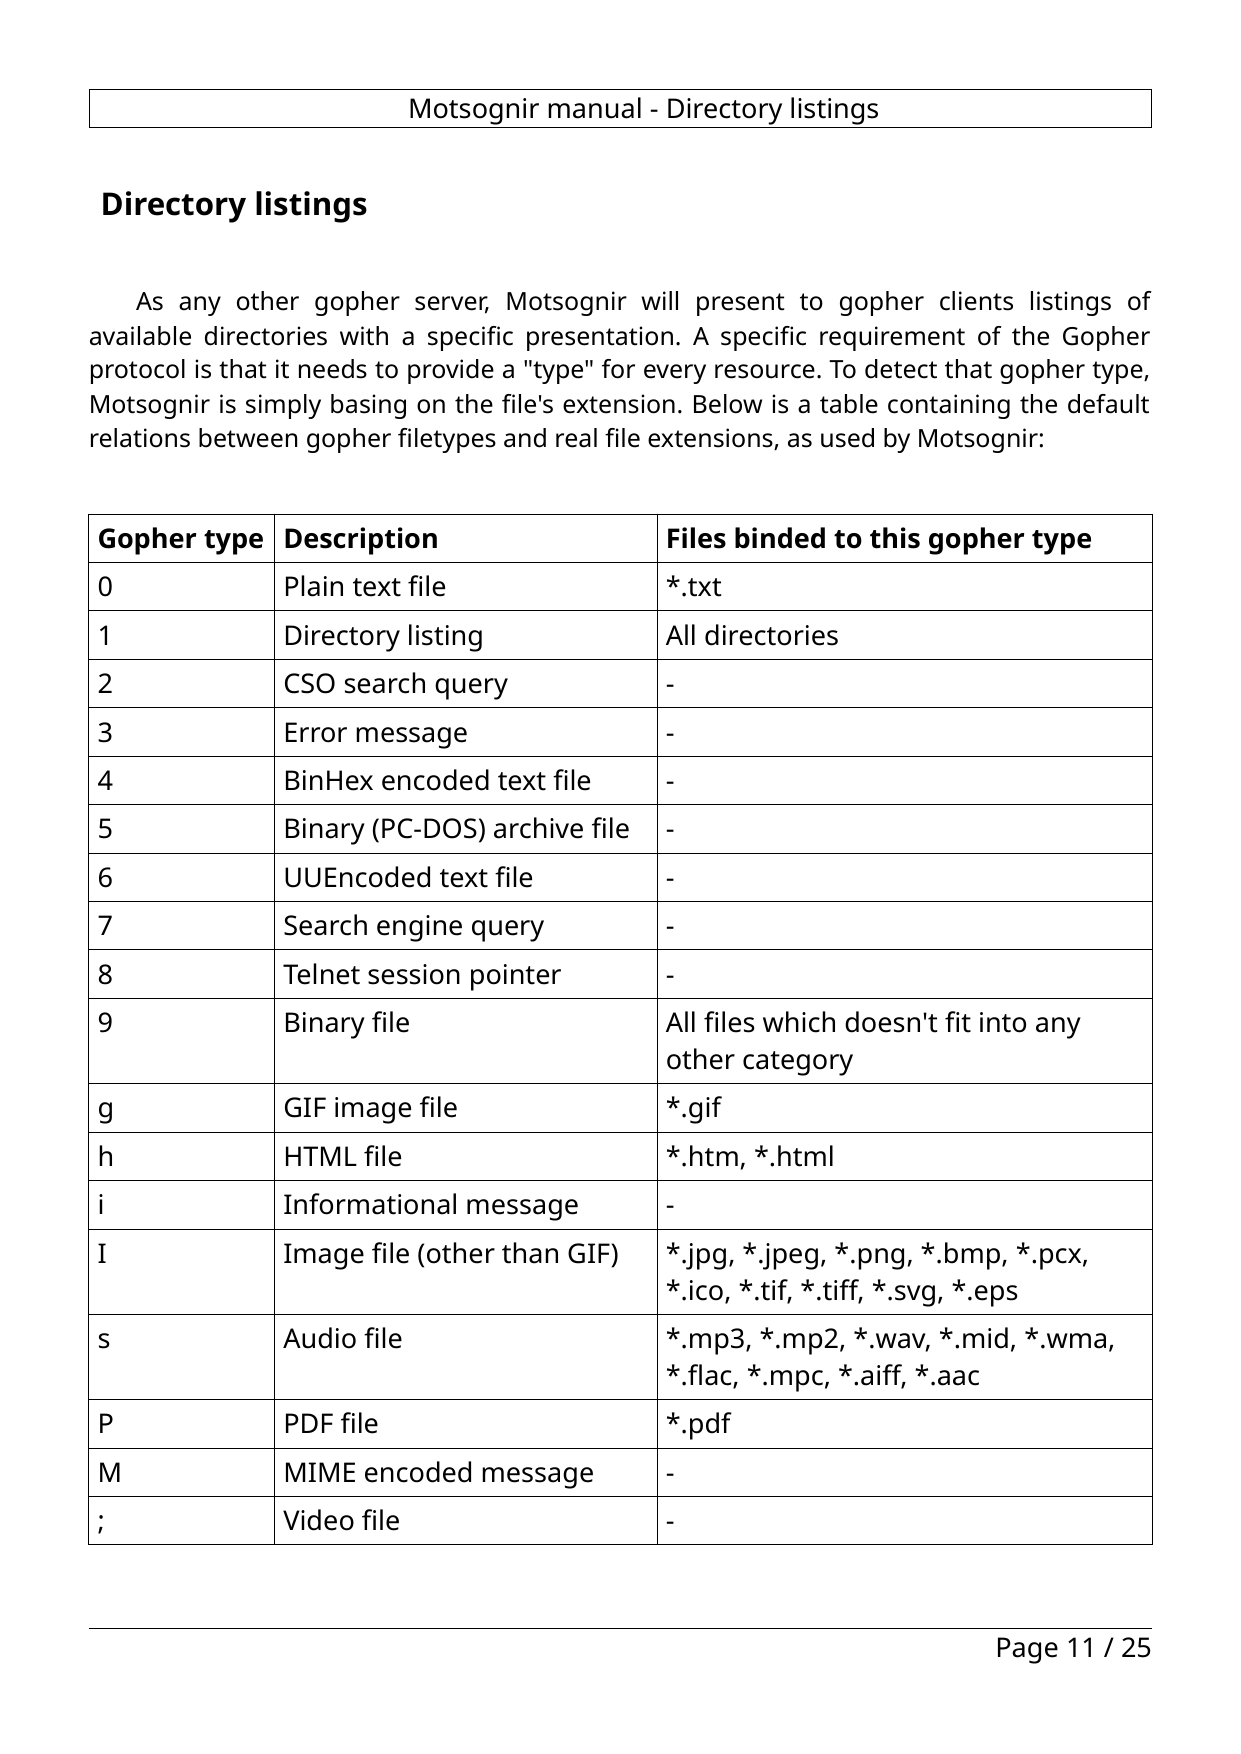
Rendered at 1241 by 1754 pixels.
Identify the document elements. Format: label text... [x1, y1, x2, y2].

table_cell *.htm, *.html [658, 1133, 1152, 1180]
table_cell M [89, 1449, 274, 1496]
table_cell *.pdf [658, 1400, 1152, 1447]
table_cell i [89, 1181, 274, 1228]
table_cell 2 [89, 660, 274, 707]
table_header Description [275, 515, 657, 562]
table_cell Telnet session pointer [275, 950, 657, 998]
table_cell - [658, 1181, 1152, 1228]
table_cell Image file (other than GIF) [275, 1230, 657, 1314]
table_cell 6 [89, 854, 274, 901]
table_cell - [658, 902, 1152, 949]
table_cell Plain text file [275, 563, 657, 610]
table_cell 0 [89, 563, 274, 610]
table_cell PDF file [275, 1400, 657, 1447]
table_cell *.gif [658, 1084, 1152, 1132]
table_cell Error message [275, 708, 657, 756]
table_cell *.jpg, *.jpeg, *.png, *.bmp, *.pcx, *.ico, *.tif, *.tiff, *.svg, *.eps [658, 1230, 1152, 1314]
table_cell I [89, 1230, 274, 1314]
table_cell h [89, 1133, 274, 1180]
table_cell P [89, 1400, 274, 1447]
subtitle Directory listings [100, 182, 1152, 225]
table_cell 4 [89, 757, 274, 804]
table_cell MIME encoded message [275, 1449, 657, 1496]
table_cell Video file [275, 1497, 657, 1544]
table_cell 5 [89, 805, 274, 852]
table_cell g [89, 1084, 274, 1132]
table_cell 8 [89, 950, 274, 998]
table_cell - [658, 854, 1152, 901]
table_cell Audio file [275, 1315, 657, 1399]
table_cell 3 [89, 708, 274, 756]
table_cell Binary (PC-DOS) archive file [275, 805, 657, 852]
table_cell All files which doesn't fit into any other category [658, 999, 1152, 1083]
table_cell GIF image file [275, 1084, 657, 1132]
table_cell BinHex encoded text file [275, 757, 657, 804]
table_cell - [658, 805, 1152, 852]
table_cell Search engine query [275, 902, 657, 949]
table_cell 7 [89, 902, 274, 949]
table_header Gopher type [89, 515, 274, 562]
table_header Files binded to this gopher type [658, 515, 1152, 562]
table_cell - [658, 1497, 1152, 1544]
table_cell Binary file [275, 999, 657, 1083]
table_cell CSO search query [275, 660, 657, 707]
table_cell All directories [658, 611, 1152, 659]
table_cell - [658, 660, 1152, 707]
table_cell Directory listing [275, 611, 657, 659]
table_cell s [89, 1315, 274, 1399]
table_cell - [658, 757, 1152, 804]
text As any other gopher server, Motsognir will present to gopher clients listings of available directories with a specific presentation. A specific requirement of the Gopher protocol is that it needs to provide a "type" for every resource. To detect that gopher type, Motsognir is simply basing on the file's extension. Below is a table containing the default relations between gopher filetypes and real file extensions, as used by Motsognir: [88, 284, 1152, 454]
table_cell HTML file [275, 1133, 657, 1180]
table_cell - [658, 950, 1152, 998]
table_cell Informational message [275, 1181, 657, 1228]
table_cell 9 [89, 999, 274, 1083]
table_cell ; [89, 1497, 274, 1544]
table_cell 1 [89, 611, 274, 659]
table_cell *.txt [658, 563, 1152, 610]
table_cell - [658, 708, 1152, 756]
table_cell *.mp3, *.mp2, *.wav, *.mid, *.wma, *.flac, *.mpc, *.aiff, *.aac [658, 1315, 1152, 1399]
table_cell UUEncoded text file [275, 854, 657, 901]
table_cell - [658, 1449, 1152, 1496]
